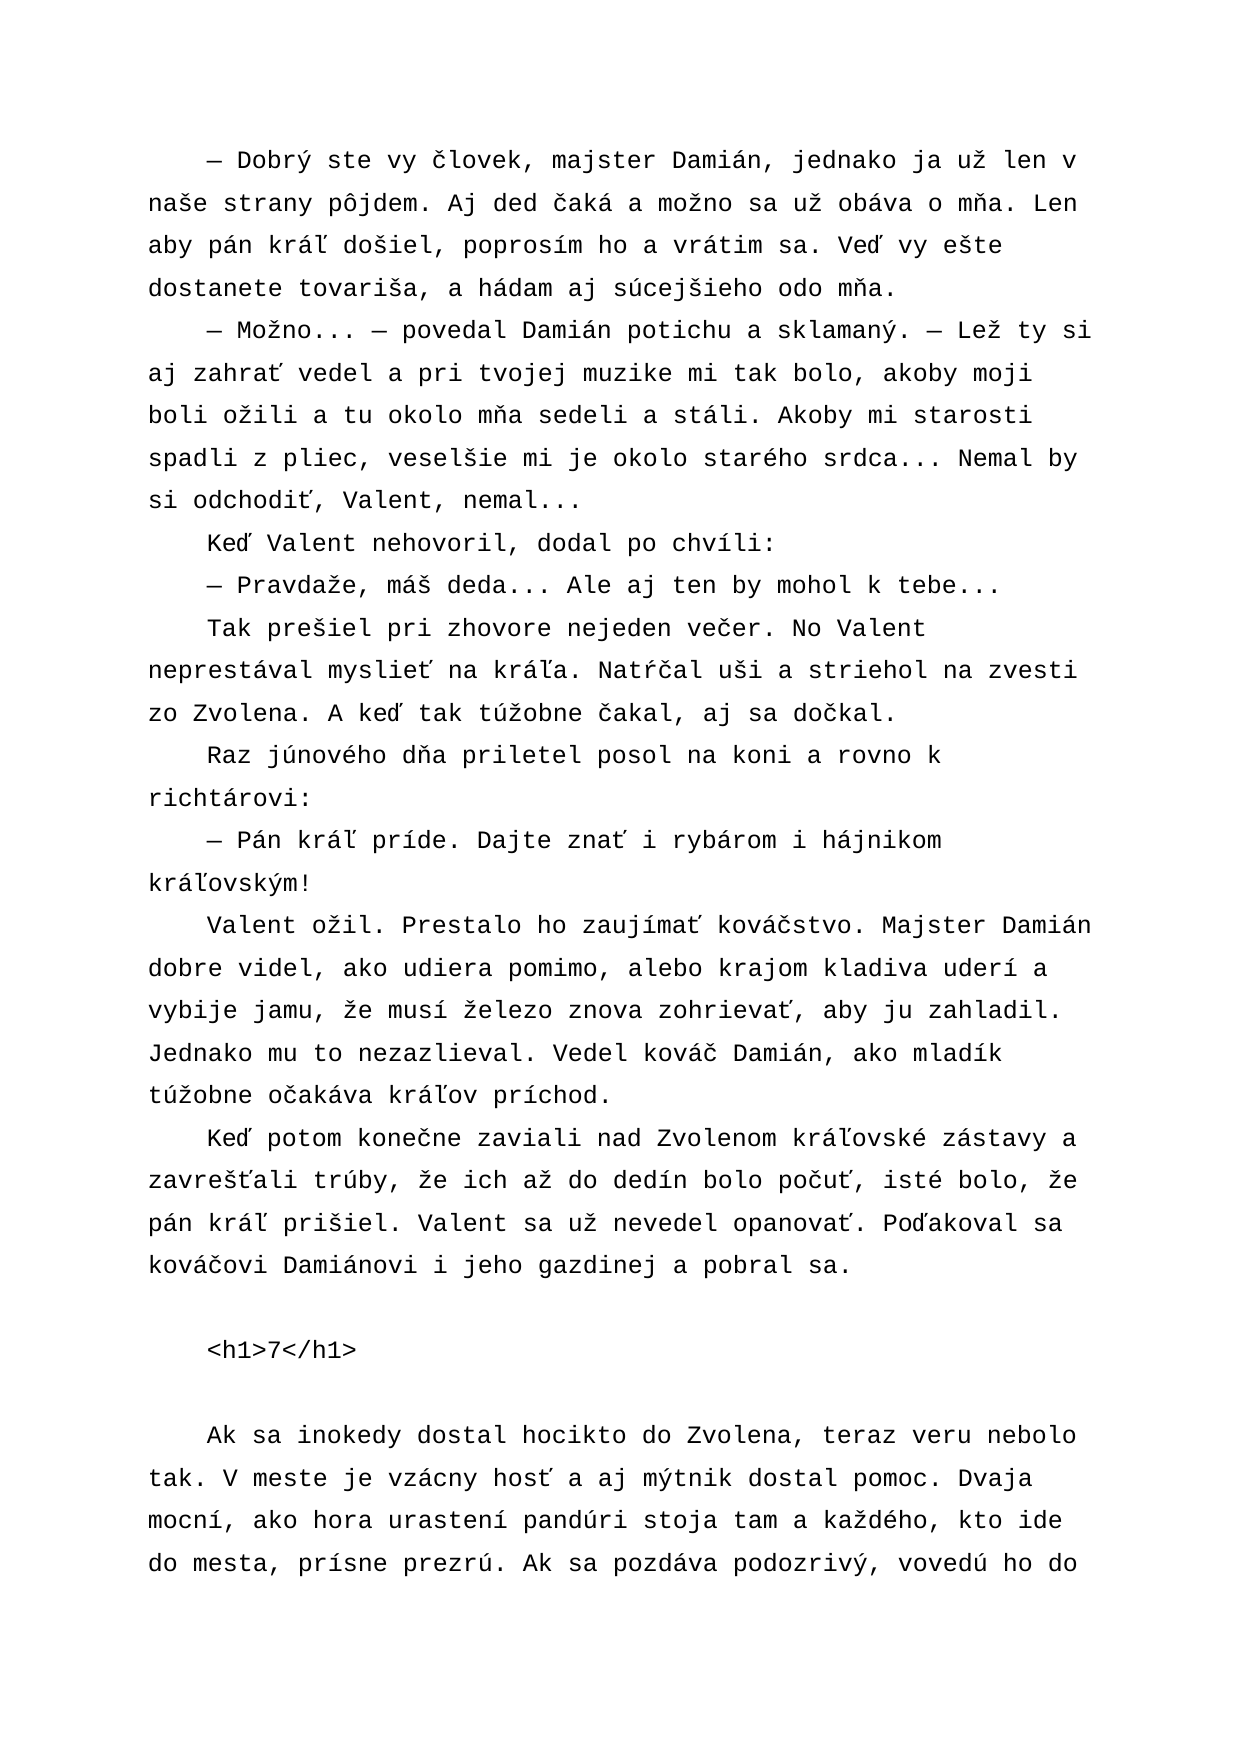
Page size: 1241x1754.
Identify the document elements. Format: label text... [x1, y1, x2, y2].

text Tak prešiel pri zhovore nejeden večer. No Valent neprestával myslieť na kráľa. Natŕčal uši a striehol na zvesti zo Zvolena. A keď tak túžobne čakal, aj sa dočkal. [148, 615, 1093, 728]
text — Pán kráľ príde. Dajte znať i rybárom i hájnikom kráľovským! [148, 828, 1093, 898]
text Keď potom konečne zaviali nad Zvolenom kráľovské zástavy a zavrešťali trúby, že ich až do dedín bolo počuť, isté bolo, že pán kráľ prišiel. Valent sa už nevedel opanovať. Poďakoval sa kováčovi Damiánovi i jeho gazdinej a pobral sa. [148, 1125, 1093, 1281]
text — Možno... — povedal Damián potichu a sklamaný. — Lež ty si aj zahrať vedel a pri tvojej muzike mi tak bolo, akoby moji boli ožili a tu okolo mňa sedeli a stáli. Akoby mi starosti spadli z pliec, veselšie mi je okolo starého srdca... Nemal by si odchodiť, Valent, nemal... [148, 318, 1093, 516]
text Keď Valent nehovoril, dodal po chvíli: [148, 530, 1093, 558]
text Valent ožil. Prestalo ho zaujímať kováčstvo. Majster Damián dobre videl, ako udiera pomimo, alebo krajom kladiva uderí a vybije jamu, že musí železo znova zohrievať, aby ju zahladil. Jednako mu to nezazlieval. Vedel kováč Damián, ako mladík túžobne očakáva kráľov príchod. [148, 913, 1093, 1111]
text Raz júnového dňa priletel posol na koni a rovno k richtárovi: [148, 743, 1093, 813]
text <h1>7</h1> [148, 1338, 1093, 1366]
text — Dobrý ste vy človek, majster Damián, jednako ja už len v naše strany pôjdem. Aj ded čaká a možno sa už obáva o mňa. Len aby pán kráľ došiel, poprosím ho a vrátim sa. Veď vy ešte dostanete tovariša, a hádam aj súcejšieho odo mňa. [148, 148, 1093, 303]
text — Pravdaže, máš deda... Ale aj ten by mohol k tebe... [148, 573, 1093, 601]
text Ak sa inokedy dostal hocikto do Zvolena, teraz veru nebolo tak. V meste je vzácny hosť a aj mýtnik dostal pomoc. Dvaja mocní, ako hora urastení pandúri stoja tam a každého, kto ide do mesta, prísne prezrú. Ak sa pozdáva podozrivý, vovedú ho do [148, 1423, 1093, 1578]
